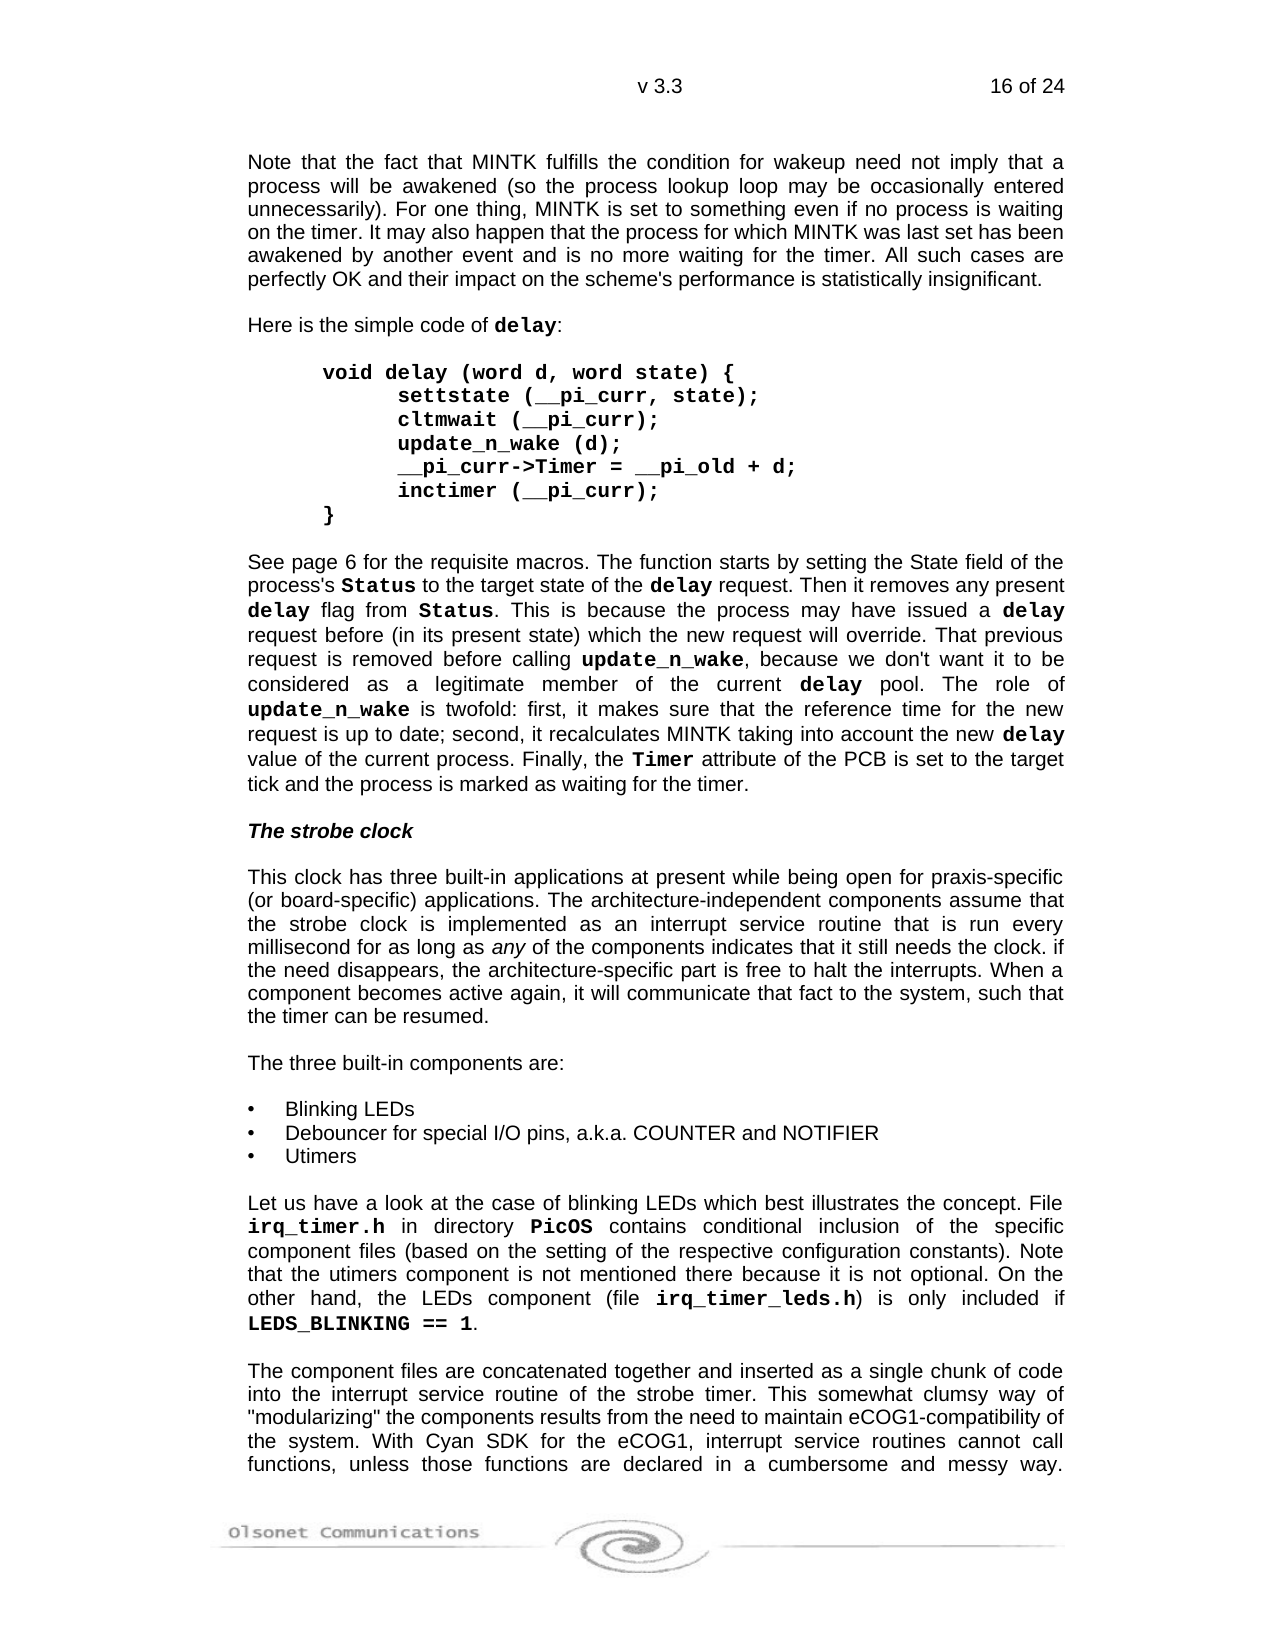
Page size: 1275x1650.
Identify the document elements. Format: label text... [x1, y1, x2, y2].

text settstate (__pi_curr, state); [247, 386, 1065, 409]
text } [247, 504, 1065, 527]
picture [210, 1504, 1065, 1596]
text cltmwait (__pi_curr); [247, 409, 1065, 433]
text inctimer (__pi_curr); [247, 480, 1065, 504]
text Let us have a look at the case of blinking LEDs which best illustrates the concept. File irq_timer.h in directory PicOS contains conditional inclusion of the specific component files (based on the setting of the respective configuration constants). Note that the utimers component is not mentioned there because it is not optional. On the other hand, the LEDs component (file irq_timer_leds.h) is only included if LEDS_BLINKING == 1. [247, 1191, 1065, 1336]
text This clock has three built-in applications at present while being open for praxis-specific (or board-specific) applications. The architecture-independent components assume that the strobe clock is implemented as an interrupt service routine that is run every millisecond for as long as any of the components indicates that it still needs the clock. if the need disappears, the architecture-specific part is free to halt the interrupts. When a component becomes active again, it will communicate that fact to the system, such that the timer can be resumed. [247, 866, 1065, 1028]
text void delay (word d, word state) { [247, 362, 1065, 386]
text The strobe clock [247, 819, 1065, 842]
text update_n_wake (d); [247, 433, 1065, 456]
text __pi_curr->Timer = __pi_old + d; [247, 456, 1065, 480]
text The three built-in components are: [247, 1052, 1065, 1075]
text The component files are concatenated together and inserted as a single chunk of code into the interrupt service routine of the strobe timer. This somewhat clumsy way of "modularizing" the components results from the need to maintain eCOG1-compatibility of the system. With Cyan SDK for the eCOG1, interrupt service routines cannot call functions, unless those functions are declared in a cumbersome and messy way. [247, 1359, 1065, 1476]
text Here is the simple code of delay: [247, 313, 1065, 339]
list Utimers [247, 1145, 1065, 1168]
list Blinking LEDs [247, 1098, 1065, 1121]
list Debouncer for special I/O pins, a.k.a. COUNTER and NOTIFIER [247, 1121, 1065, 1145]
text See page 6 for the requisite macros. The function starts by setting the State field of the process's Status to the target state of the delay request. Then it removes any present delay flag from Status. This is because the process may have issued a delay request before (in its present state) which the new request will override. That previous request is removed before calling update_n_wake, because we don't want it to be considered as a legitimate member of the current delay pool. The role of update_n_wake is twofold: first, it makes sure that the reference time for the new request is up to date; second, it recalculates MINTK taking into account the new delay value of the current process. Finally, the Timer attribute of the PCB is set to the target tick and the process is marked as waiting for the timer. [247, 551, 1065, 796]
text Note that the fact that MINTK fulfills the condition for wakeup need not imply that a process will be awakened (so the process lookup loop may be occasionally entered unnecessarily). For one thing, MINTK is set to something even if no process is waiting on the timer. It may also happen that the process for which MINTK was last set has been awakened by another event and is no more waiting for the timer. All such cases are perfectly OK and their impact on the scheme's performance is statistically insignificant. [247, 151, 1065, 290]
